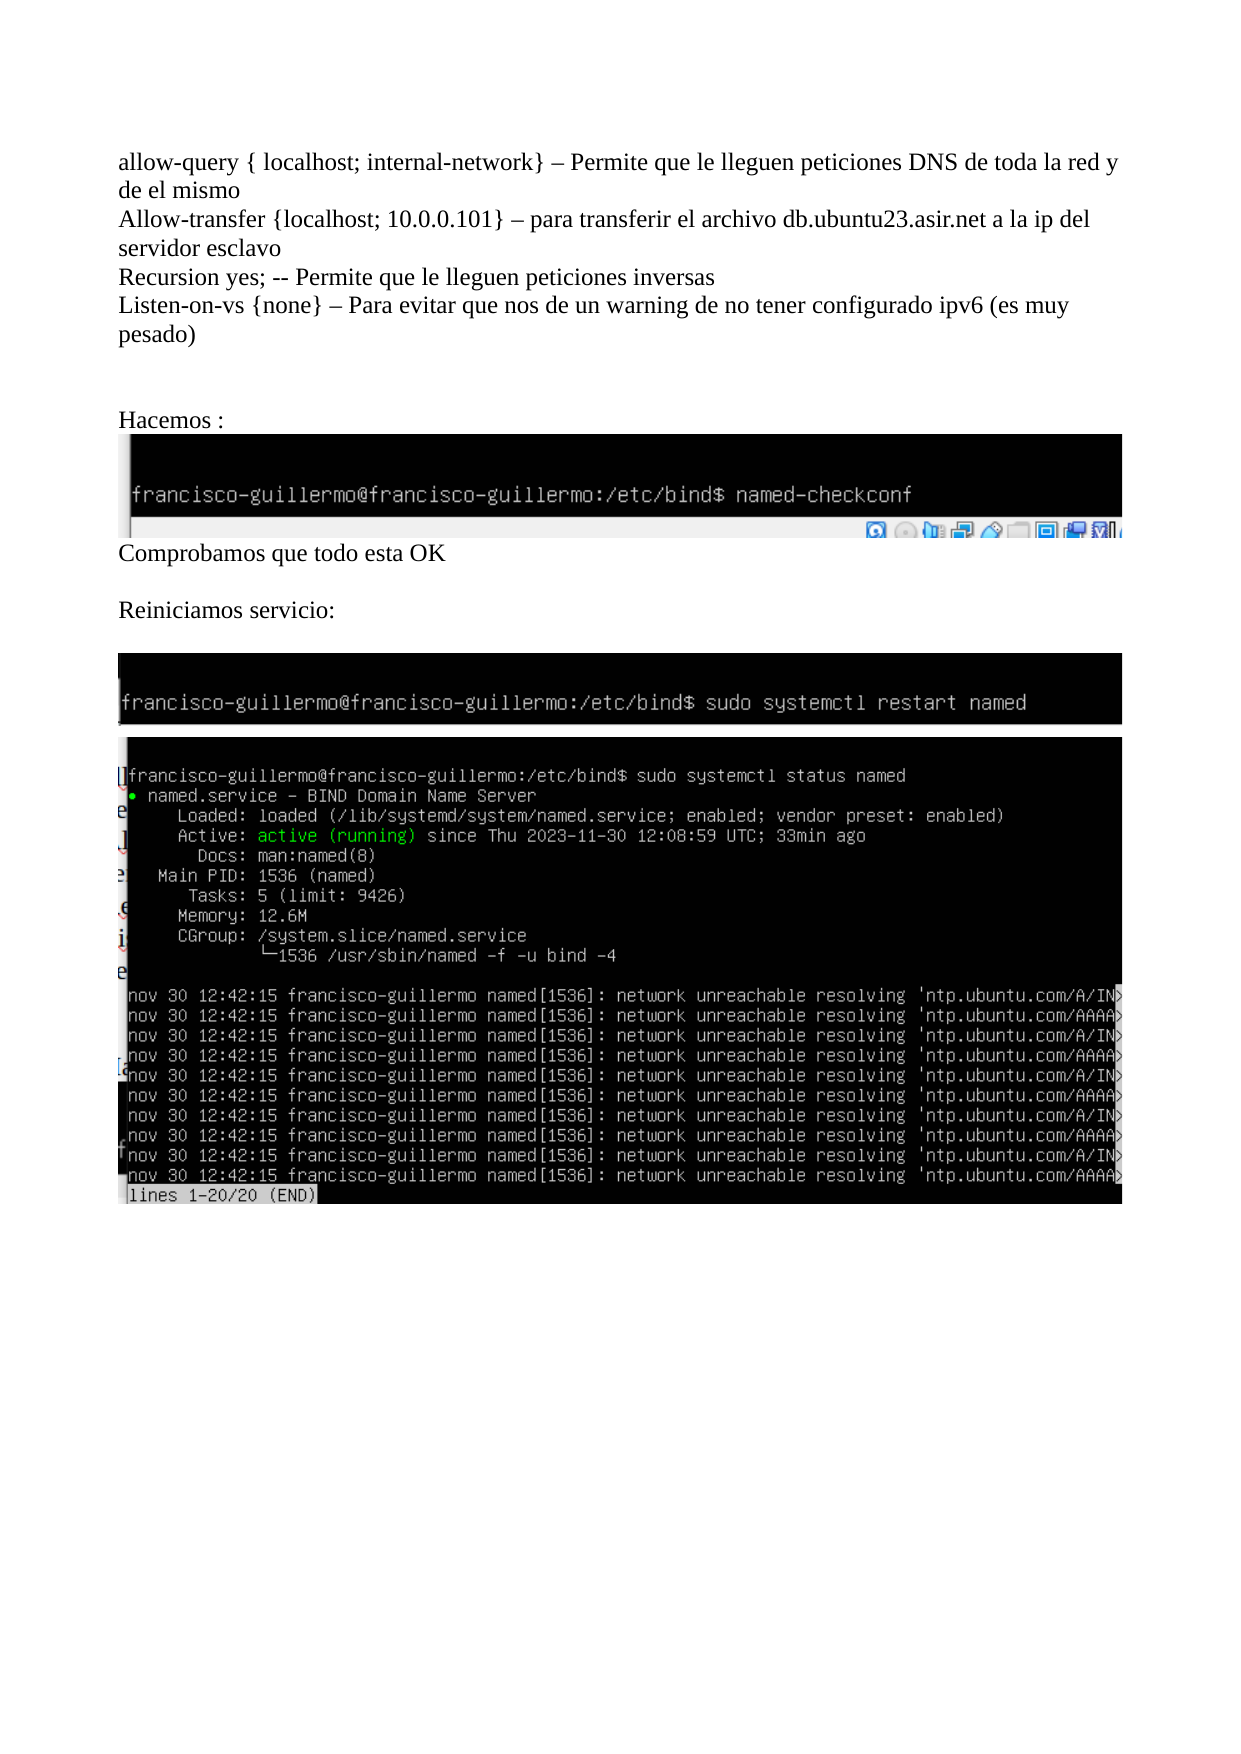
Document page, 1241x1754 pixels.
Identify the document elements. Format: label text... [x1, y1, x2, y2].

text Reiniciamos servicio: [118, 596, 1122, 624]
text Comprobamos que todo esta OK [118, 538, 1122, 567]
text Allow-transfer {localhost; 10.0.0.101} – para transferir el archivo db.ubuntu23.asir.net a la ip del servidor esclavo [118, 204, 1122, 262]
text Recursion yes; -- Permite que le lleguen peticiones inversas [118, 262, 1122, 291]
text Hacemos : [118, 406, 1122, 434]
picture [118, 653, 1123, 726]
text allow-query { localhost; internal-network} – Permite que le lleguen peticiones DNS de toda la red y de el mismo [118, 147, 1122, 204]
picture [118, 434, 1123, 538]
picture [118, 737, 1123, 1204]
text Listen-on-vs {none} – Para evitar que nos de un warning de no tener configurado ipv6 (es muy pesado) [118, 291, 1122, 348]
